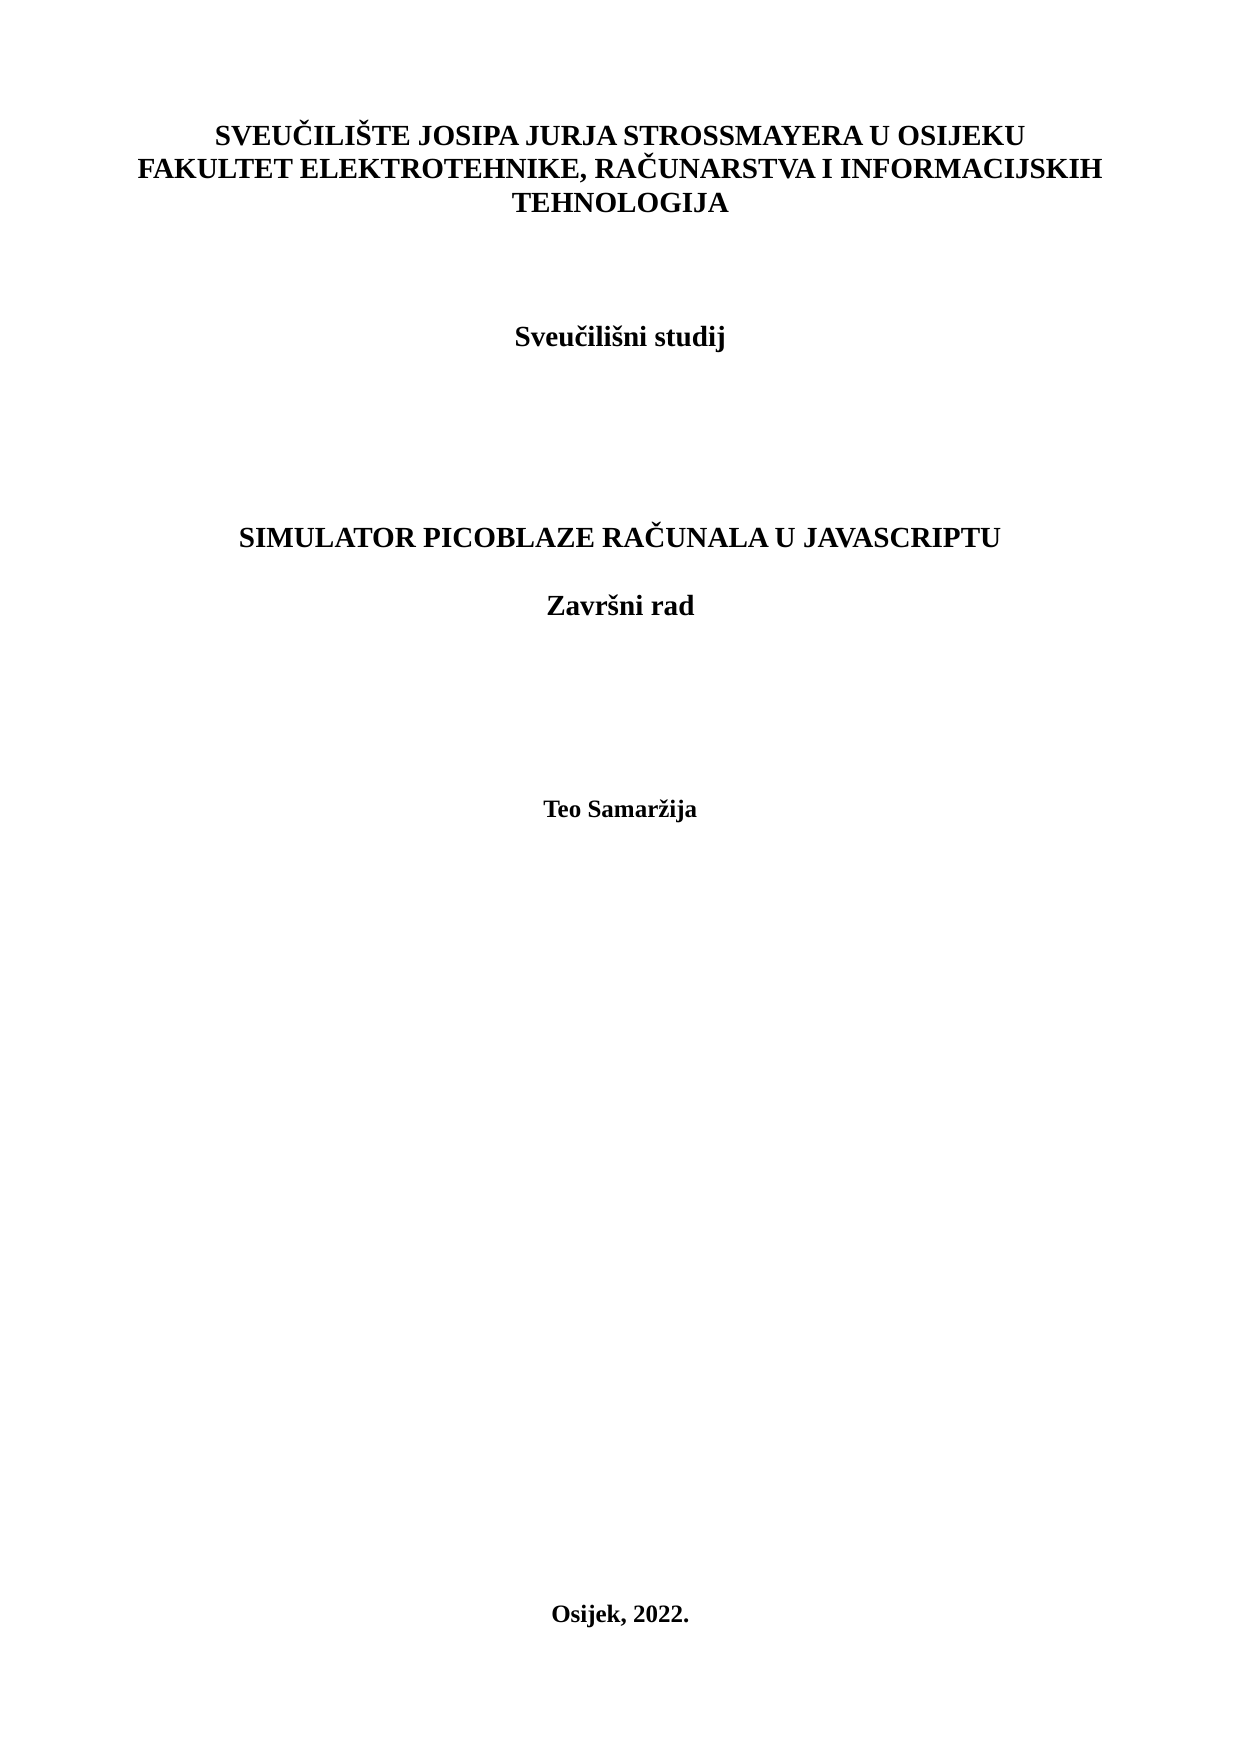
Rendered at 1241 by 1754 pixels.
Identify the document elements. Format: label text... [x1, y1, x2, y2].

text Završni rad [118, 588, 1122, 621]
text SVEUČILIŠTE JOSIPA JURJA STROSSMAYERA U OSIJEKU [118, 118, 1122, 152]
text Sveučilišni studij [118, 319, 1122, 353]
text Osijek, 2022. [118, 1599, 1122, 1627]
text FAKULTET ELEKTROTEHNIKE, RAČUNARSTVA I INFORMACIJSKIH TEHNOLOGIJA [118, 152, 1122, 219]
text Teo Samaržija [118, 794, 1122, 822]
text SIMULATOR PICOBLAZE RAČUNALA U JAVASCRIPTU [118, 521, 1122, 554]
